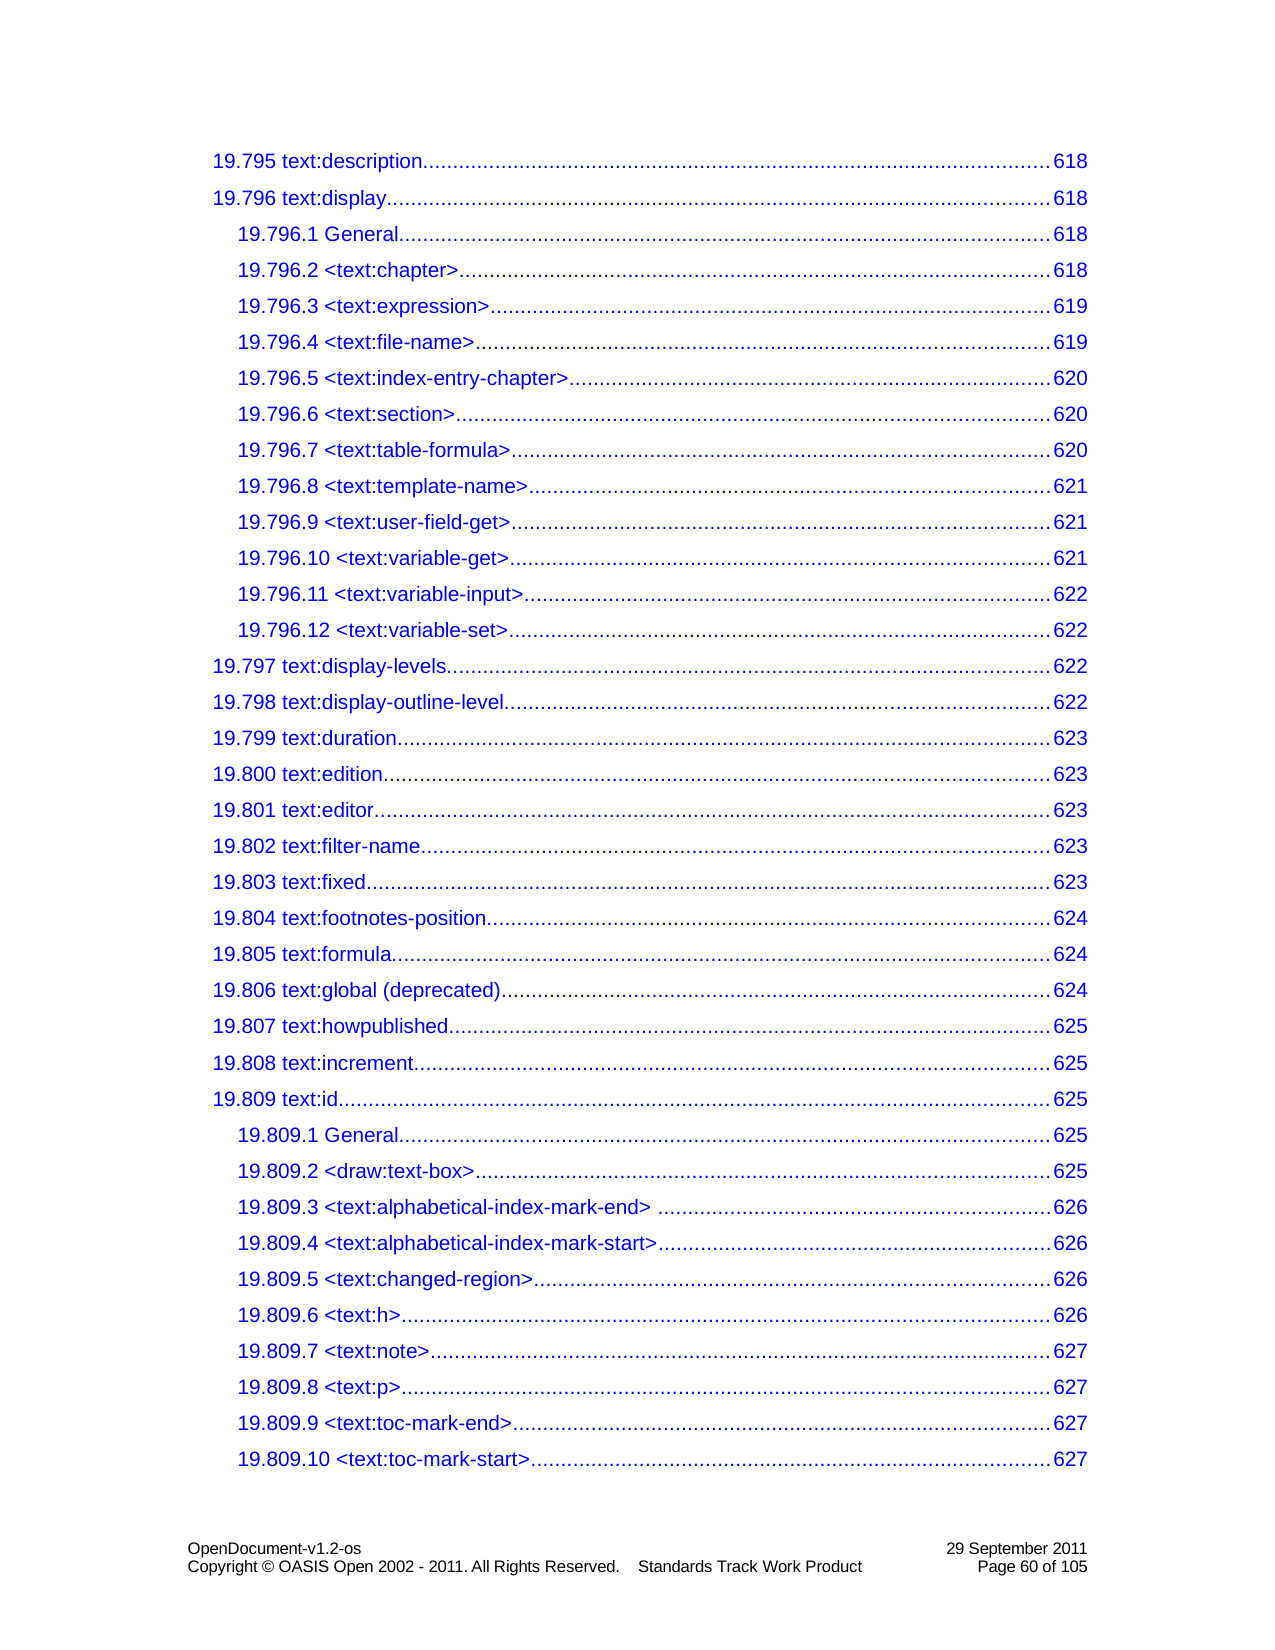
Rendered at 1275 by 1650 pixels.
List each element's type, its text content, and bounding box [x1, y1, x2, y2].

text 19.796.2 <text:chapter> 618 [237, 258, 1088, 282]
text 19.800 text:edition 623 [212, 763, 1088, 786]
text 19.796.6 <text:section> 620 [237, 402, 1088, 426]
text 19.796.1 General 618 [237, 222, 1088, 246]
text 19.799 text:duration 623 [212, 727, 1088, 750]
text 19.805 text:formula 624 [212, 943, 1088, 966]
text 19.796 text:display 618 [212, 186, 1088, 209]
text 19.798 text:display-outline-level 622 [212, 691, 1088, 714]
text 19.802 text:filter-name 623 [212, 835, 1088, 858]
text 19.796.4 <text:file-name> 619 [237, 330, 1088, 354]
text 19.803 text:fixed 623 [212, 871, 1088, 894]
text 19.807 text:howpublished 625 [212, 1015, 1088, 1038]
text 19.809 text:id 625 [212, 1087, 1088, 1111]
text 19.809.6 <text:h> 626 [237, 1303, 1088, 1327]
text 19.809.1 General 625 [237, 1123, 1088, 1147]
text 19.796.5 <text:index-entry-chapter> 620 [237, 366, 1088, 390]
text 19.796.10 <text:variable-get> 621 [237, 546, 1088, 570]
text 19.809.3 <text:alphabetical-index-mark-end> 626 [237, 1195, 1088, 1219]
text 19.796.12 <text:variable-set> 622 [237, 618, 1088, 642]
text 19.806 text:global (deprecated) 624 [212, 979, 1088, 1002]
text 19.809.9 <text:toc-mark-end> 627 [237, 1411, 1088, 1435]
text 19.809.7 <text:note> 627 [237, 1339, 1088, 1363]
text 19.796.11 <text:variable-input> 622 [237, 582, 1088, 606]
text 19.809.4 <text:alphabetical-index-mark-start> 626 [237, 1231, 1088, 1255]
text 19.809.8 <text:p> 627 [237, 1375, 1088, 1399]
text 19.795 text:description 618 [212, 150, 1088, 173]
text 19.796.9 <text:user-field-get> 621 [237, 510, 1088, 534]
text 19.797 text:display-levels 622 [212, 654, 1088, 678]
text 19.809.5 <text:changed-region> 626 [237, 1267, 1088, 1291]
text 19.796.8 <text:template-name> 621 [237, 474, 1088, 498]
text 19.809.2 <draw:text-box> 625 [237, 1159, 1088, 1183]
text 19.808 text:increment 625 [212, 1051, 1088, 1074]
text 19.801 text:editor 623 [212, 799, 1088, 822]
text 19.809.10 <text:toc-mark-start> 627 [237, 1447, 1088, 1471]
text 19.796.7 <text:table-formula> 620 [237, 438, 1088, 462]
text 19.804 text:footnotes-position 624 [212, 907, 1088, 930]
text 19.796.3 <text:expression> 619 [237, 294, 1088, 318]
